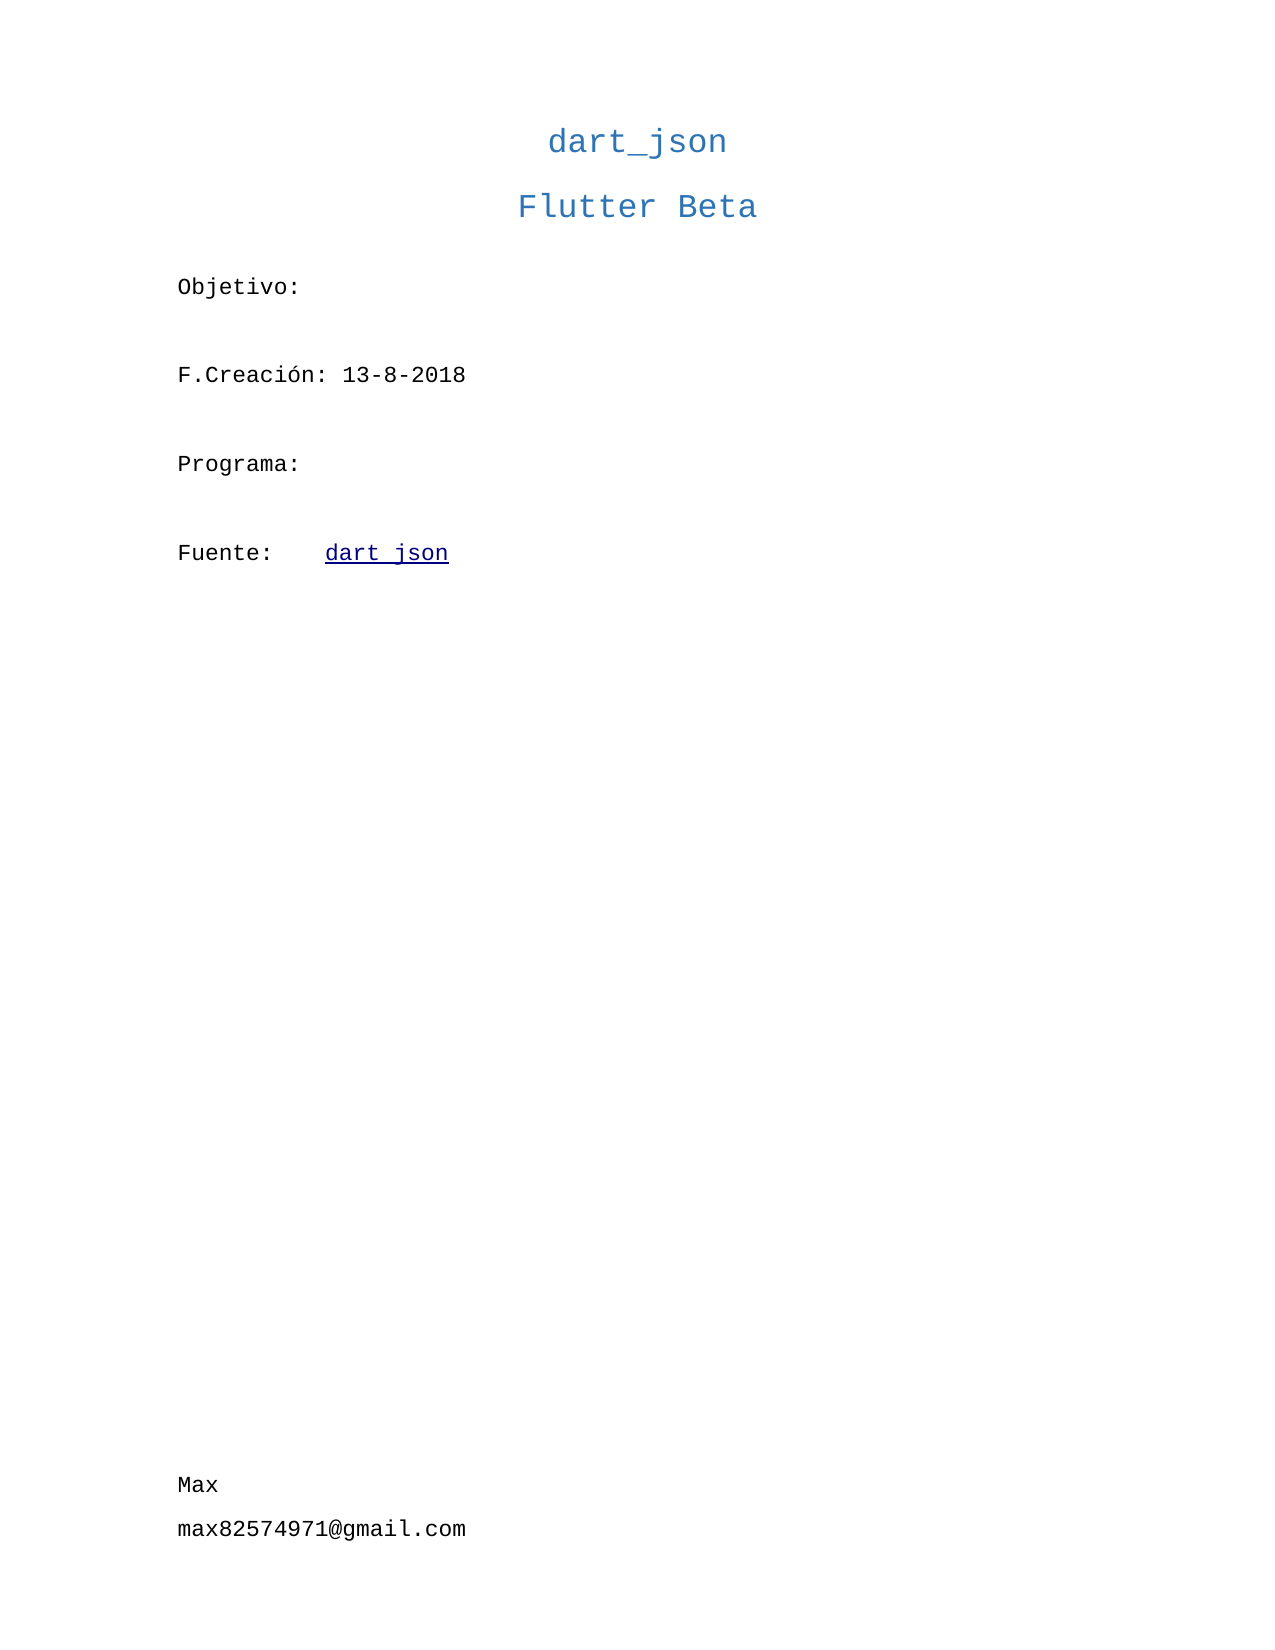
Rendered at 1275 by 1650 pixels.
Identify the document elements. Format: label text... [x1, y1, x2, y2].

subtitle dart_json [177, 125, 1098, 163]
subtitle Flutter Beta [177, 190, 1098, 228]
text F.Creación: 13-8-2018 [177, 364, 1098, 390]
text max82574971@gmail.com [177, 1517, 1098, 1543]
text Fuente: dart json [177, 541, 1098, 567]
text Objetivo: [177, 275, 1098, 301]
text Programa: [177, 452, 1098, 478]
text Max [177, 1473, 1098, 1499]
